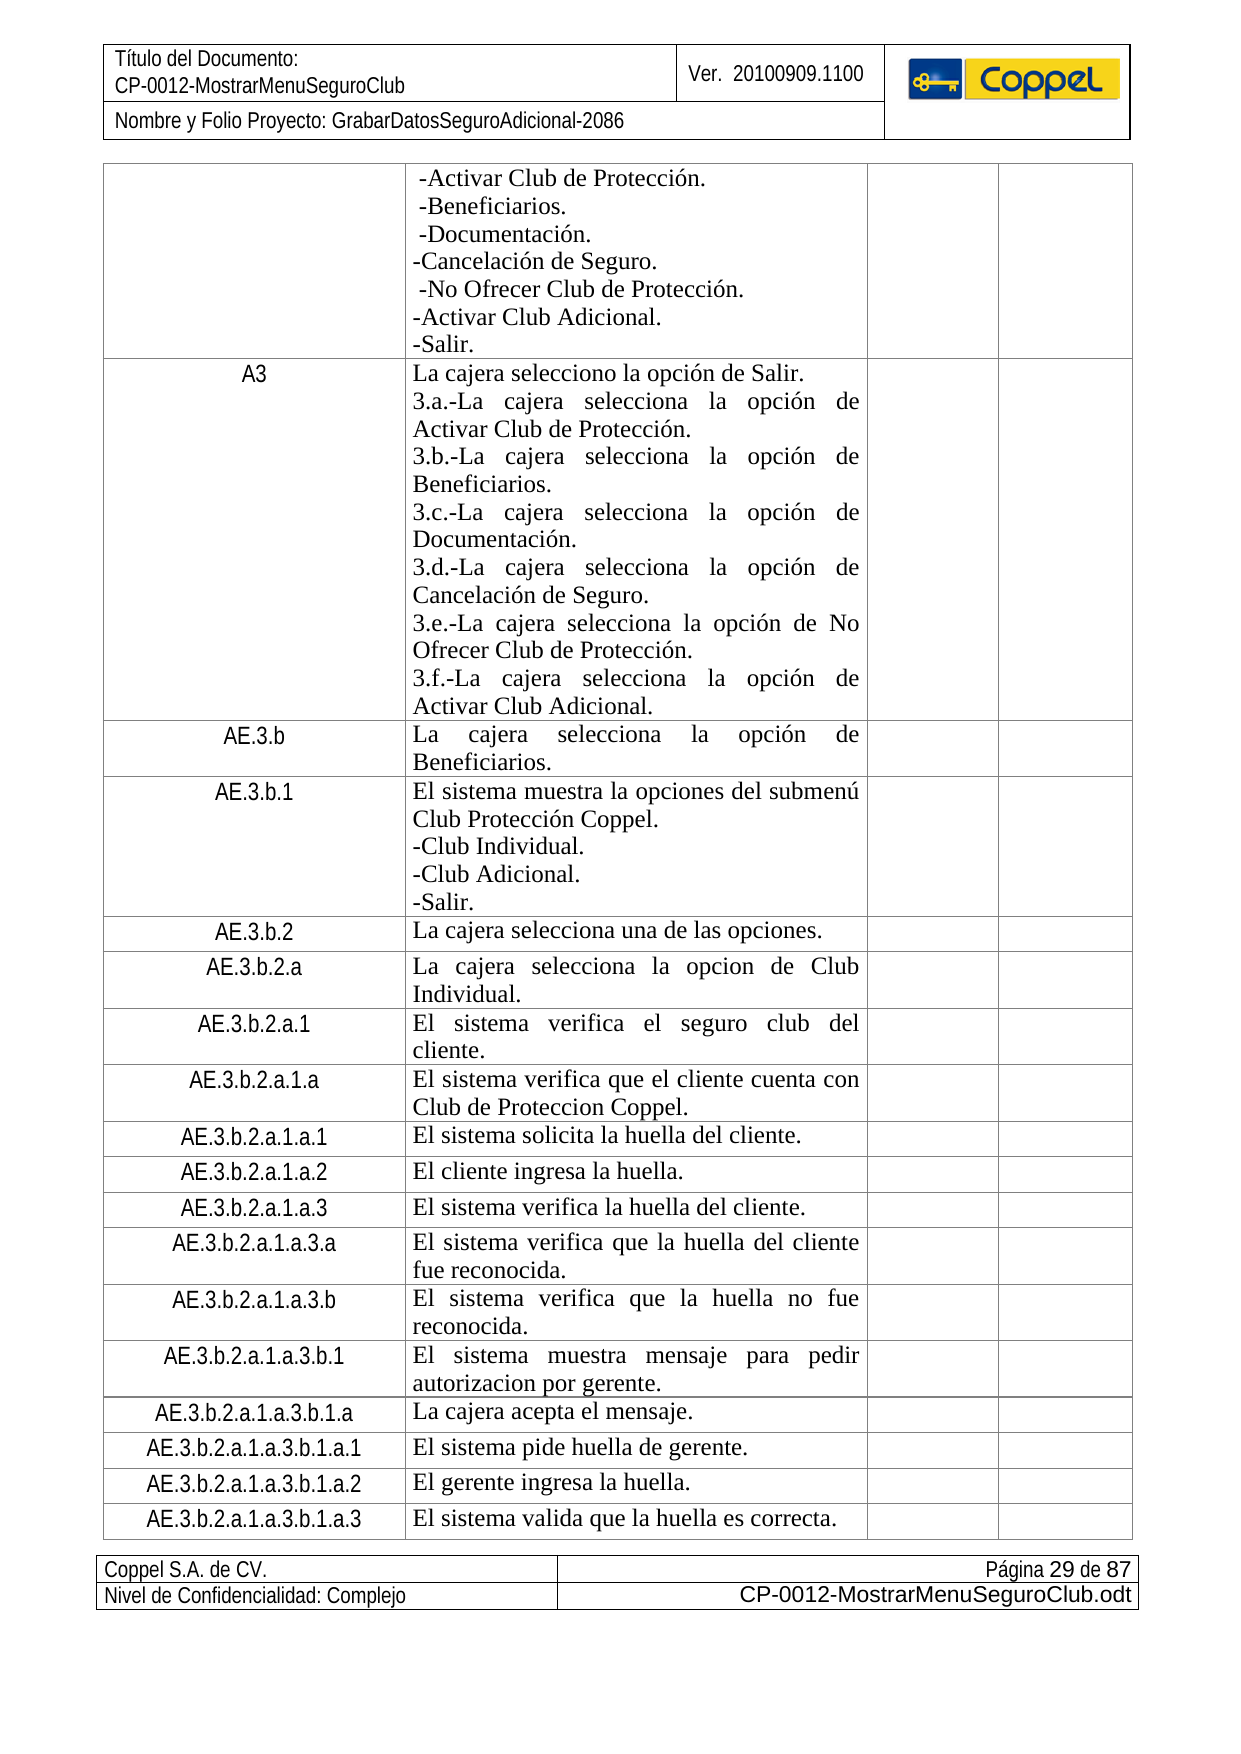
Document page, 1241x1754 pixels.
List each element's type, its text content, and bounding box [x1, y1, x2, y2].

table_cell AE.3.b.2 [104, 917, 405, 951]
table_cell [868, 952, 998, 1008]
table_cell La cajera acepta el mensaje. [406, 1398, 867, 1432]
table_cell [868, 1122, 998, 1156]
table_cell [868, 721, 998, 776]
table_cell AE.3.b.2.a.1 [104, 1009, 405, 1064]
table_cell El sistema muestra mensaje para pedir autorizacion por gerente. [406, 1341, 867, 1396]
table_cell [999, 1469, 1132, 1503]
table_cell AE.3.b [104, 721, 405, 776]
table_cell [868, 1341, 998, 1396]
table_cell La cajera selecciona una de las opciones. [406, 917, 867, 951]
table_cell [868, 1228, 998, 1283]
table_cell El gerente ingresa la huella. [406, 1469, 867, 1503]
table_cell El sistema pide huella de gerente. [406, 1433, 867, 1467]
table_cell A3 [104, 359, 405, 719]
table_cell AE.3.b.2.a.1.a.3.b.1.a.2 [104, 1469, 405, 1503]
table_cell [999, 164, 1132, 358]
table_cell AE.3.b.2.a.1.a.3.b.1 [104, 1341, 405, 1396]
table_cell AE.3.b.1 [104, 777, 405, 916]
table_cell AE.3.b.2.a.1.a.3.b [104, 1285, 405, 1340]
table_cell AE.3.b.2.a [104, 952, 405, 1008]
table_cell El sistema verifica que la huella no fue reconocida. [406, 1285, 867, 1340]
table_cell AE.3.b.2.a.1.a.2 [104, 1157, 405, 1192]
table_cell [999, 1504, 1132, 1538]
table_cell La cajera selecciona la opción de Beneficiarios. [406, 721, 867, 776]
table_cell El sistema solicita la huella del cliente. [406, 1122, 867, 1156]
table_cell [868, 359, 998, 719]
table_cell El sistema valida que la huella es correcta. [406, 1504, 867, 1538]
table_cell [868, 1504, 998, 1538]
table_cell AE.3.b.2.a.1.a.3.b.1.a.1 [104, 1433, 405, 1467]
table_cell AE.3.b.2.a.1.a.3 [104, 1193, 405, 1227]
table_cell [999, 1122, 1132, 1156]
table_cell El cliente ingresa la huella. [406, 1157, 867, 1192]
table_cell [999, 1157, 1132, 1192]
table_cell El sistema verifica el seguro club del cliente. [406, 1009, 867, 1064]
table_cell [999, 721, 1132, 776]
table_cell [104, 164, 405, 358]
table_cell AE.3.b.2.a.1.a [104, 1065, 405, 1121]
table_cell [999, 1398, 1132, 1432]
table_cell -Activar Club de Protección. -Beneficiarios. -Documentación. -Cancelación de Seguro. -No Ofrecer Club de Protección. -Activar Club Adicional. -Salir. [406, 164, 867, 358]
table_cell La cajera selecciona la opcion de Club Individual. [406, 952, 867, 1008]
table_cell AE.3.b.2.a.1.a.3.b.1.a.3 [104, 1504, 405, 1538]
table_cell [868, 1398, 998, 1432]
table_cell [999, 952, 1132, 1008]
table_cell [999, 1341, 1132, 1396]
table_cell [868, 1285, 998, 1340]
table_cell [999, 777, 1132, 916]
table_cell AE.3.b.2.a.1.a.3.a [104, 1228, 405, 1283]
table_cell AE.3.b.2.a.1.a.1 [104, 1122, 405, 1156]
table_cell [999, 359, 1132, 719]
table_cell [999, 1433, 1132, 1467]
table_cell La cajera selecciono la opción de Salir. 3.a.-La cajera selecciona la opción de Activar Club de Protección. 3.b.-La cajera selecciona la opción de Beneficiarios. 3.c.-La cajera selecciona la opción de Documentación. 3.d.-La cajera selecciona la opción de Cancelación de Seguro. 3.e.-La cajera selecciona la opción de No Ofrecer Club de Protección. 3.f.-La cajera selecciona la opción de Activar Club Adicional. [406, 359, 867, 719]
table_cell [999, 1285, 1132, 1340]
table_cell [999, 1228, 1132, 1283]
table_cell El sistema verifica que el cliente cuenta con Club de Proteccion Coppel. [406, 1065, 867, 1121]
table_cell [868, 1469, 998, 1503]
table_cell El sistema verifica la huella del cliente. [406, 1193, 867, 1227]
table_cell [868, 1193, 998, 1227]
table_cell [868, 777, 998, 916]
table_cell [999, 1009, 1132, 1064]
table_cell [999, 1065, 1132, 1121]
table_cell El sistema verifica que la huella del cliente fue reconocida. [406, 1228, 867, 1283]
table_cell [868, 1157, 998, 1192]
table_cell AE.3.b.2.a.1.a.3.b.1.a [104, 1398, 405, 1432]
table_cell [999, 917, 1132, 951]
table_cell El sistema muestra la opciones del submenú Club Protección Coppel. -Club Individual. -Club Adicional. -Salir. [406, 777, 867, 916]
table_cell [868, 1433, 998, 1467]
table_cell [868, 164, 998, 358]
table_cell [868, 1065, 998, 1121]
table_cell [999, 1193, 1132, 1227]
table_cell [868, 917, 998, 951]
table_cell [868, 1009, 998, 1064]
